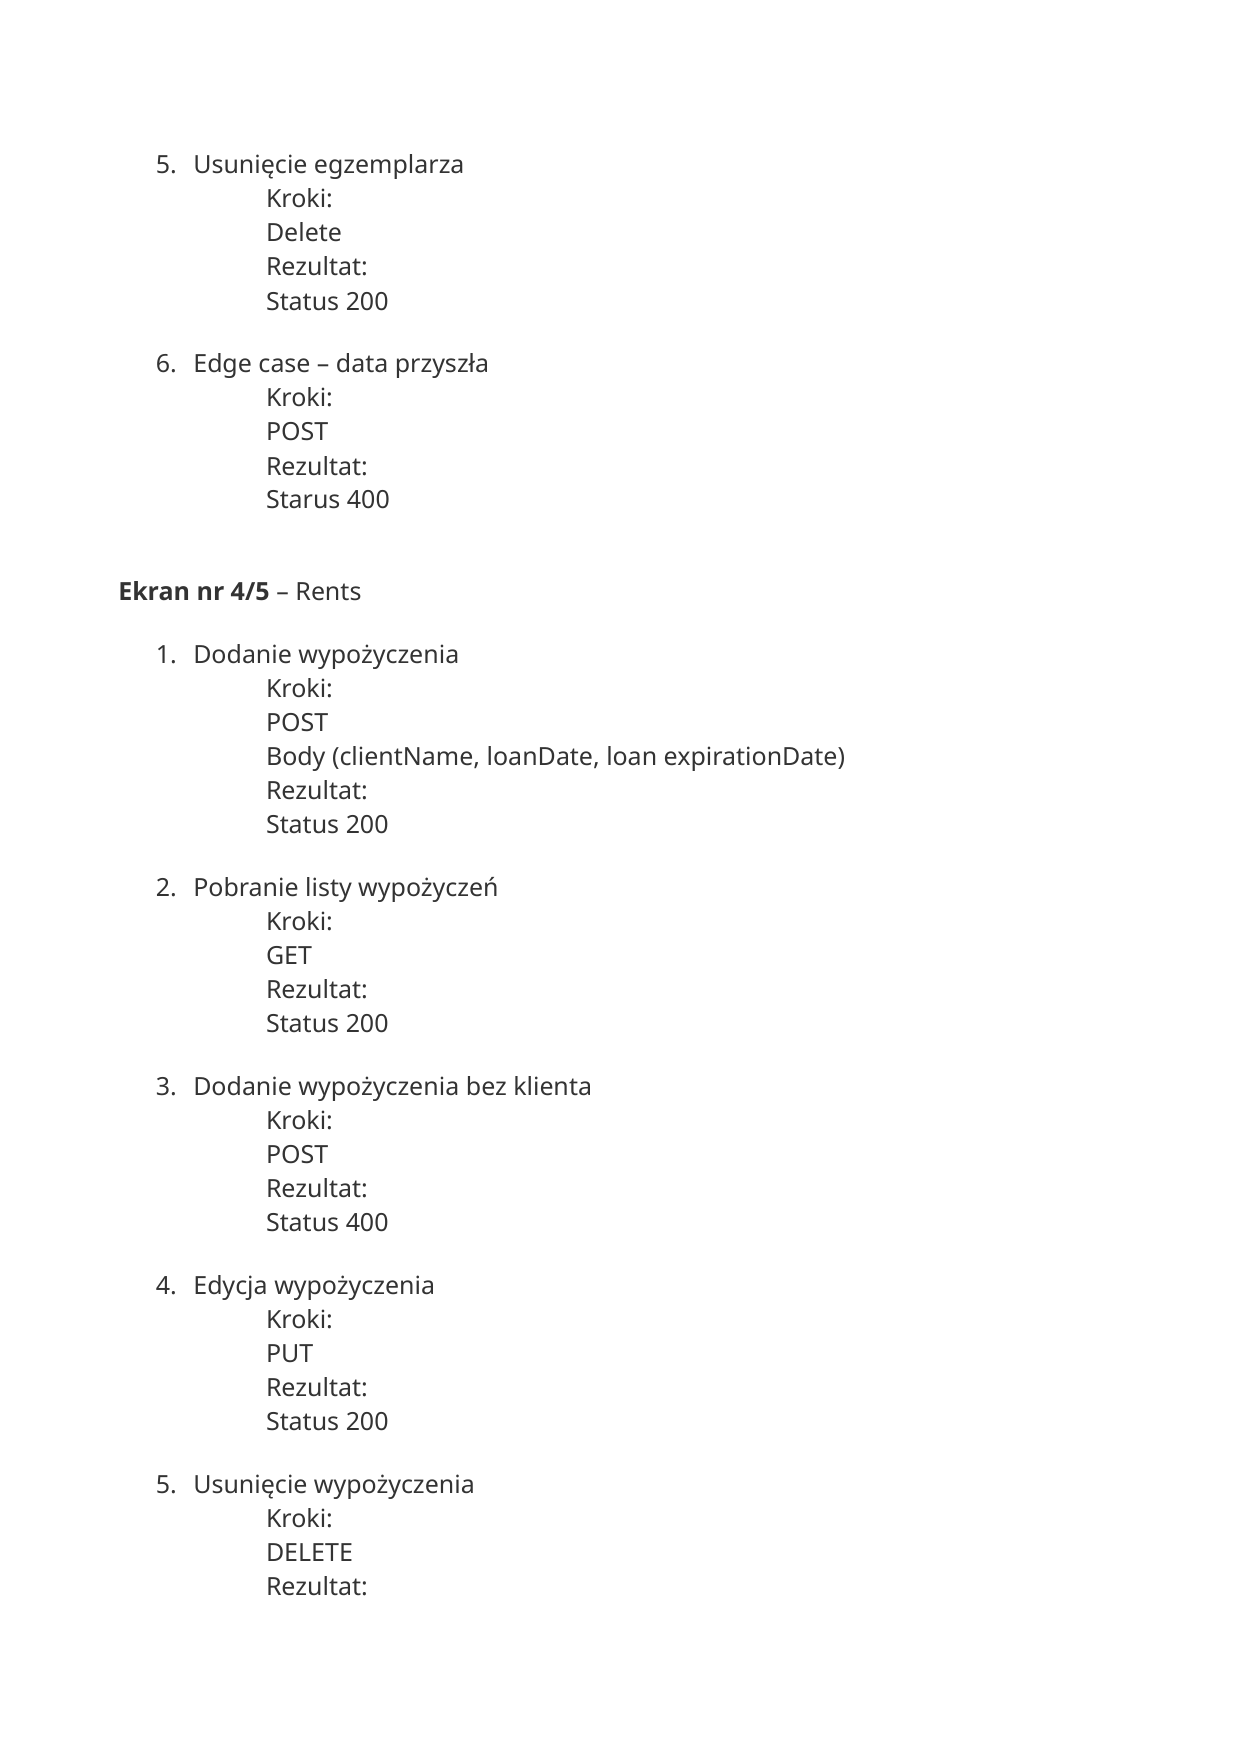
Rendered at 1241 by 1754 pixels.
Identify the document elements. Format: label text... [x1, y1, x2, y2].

list Usunięcie wypożyczenia [156, 1467, 1122, 1501]
list Edge case – data przyszła [156, 346, 1122, 380]
list Pobranie listy wypożyczeń [156, 870, 1122, 904]
text Kroki: [266, 904, 1122, 938]
list Usunięcie egzemplarza [156, 147, 1122, 181]
text Rezultat: [266, 448, 1122, 482]
text Kroki: [266, 1302, 1122, 1336]
text POST [266, 1137, 1122, 1171]
text Rezultat: [266, 1569, 1122, 1603]
list Edycja wypożyczenia [156, 1268, 1122, 1302]
text PUT [266, 1336, 1122, 1370]
text Starus 400 [266, 482, 1122, 516]
list Dodanie wypożyczenia [156, 637, 1122, 671]
text POST [266, 414, 1122, 448]
text Rezultat: [266, 1171, 1122, 1205]
text Delete [266, 215, 1122, 249]
text Rezultat: [266, 1370, 1122, 1404]
text Kroki: [266, 671, 1122, 705]
text Status 400 [266, 1205, 1122, 1239]
text POST [266, 705, 1122, 739]
text Rezultat: [266, 773, 1122, 807]
text Rezultat: [266, 972, 1122, 1006]
text GET [266, 938, 1122, 972]
text Rezultat: [266, 249, 1122, 283]
text Status 200 [266, 807, 1122, 841]
list Dodanie wypożyczenia bez klienta [156, 1069, 1122, 1103]
text Kroki: [266, 380, 1122, 414]
text Status 200 [266, 283, 1122, 317]
text Kroki: [266, 1103, 1122, 1137]
text Kroki: [266, 1501, 1122, 1535]
text Body (clientName, loanDate, loan expirationDate) [266, 739, 1122, 773]
text Kroki: [266, 181, 1122, 215]
text Status 200 [266, 1006, 1122, 1040]
text Status 200 [266, 1404, 1122, 1438]
text Ekran nr 4/5 – Rents [118, 574, 1122, 608]
text DELETE [266, 1535, 1122, 1569]
